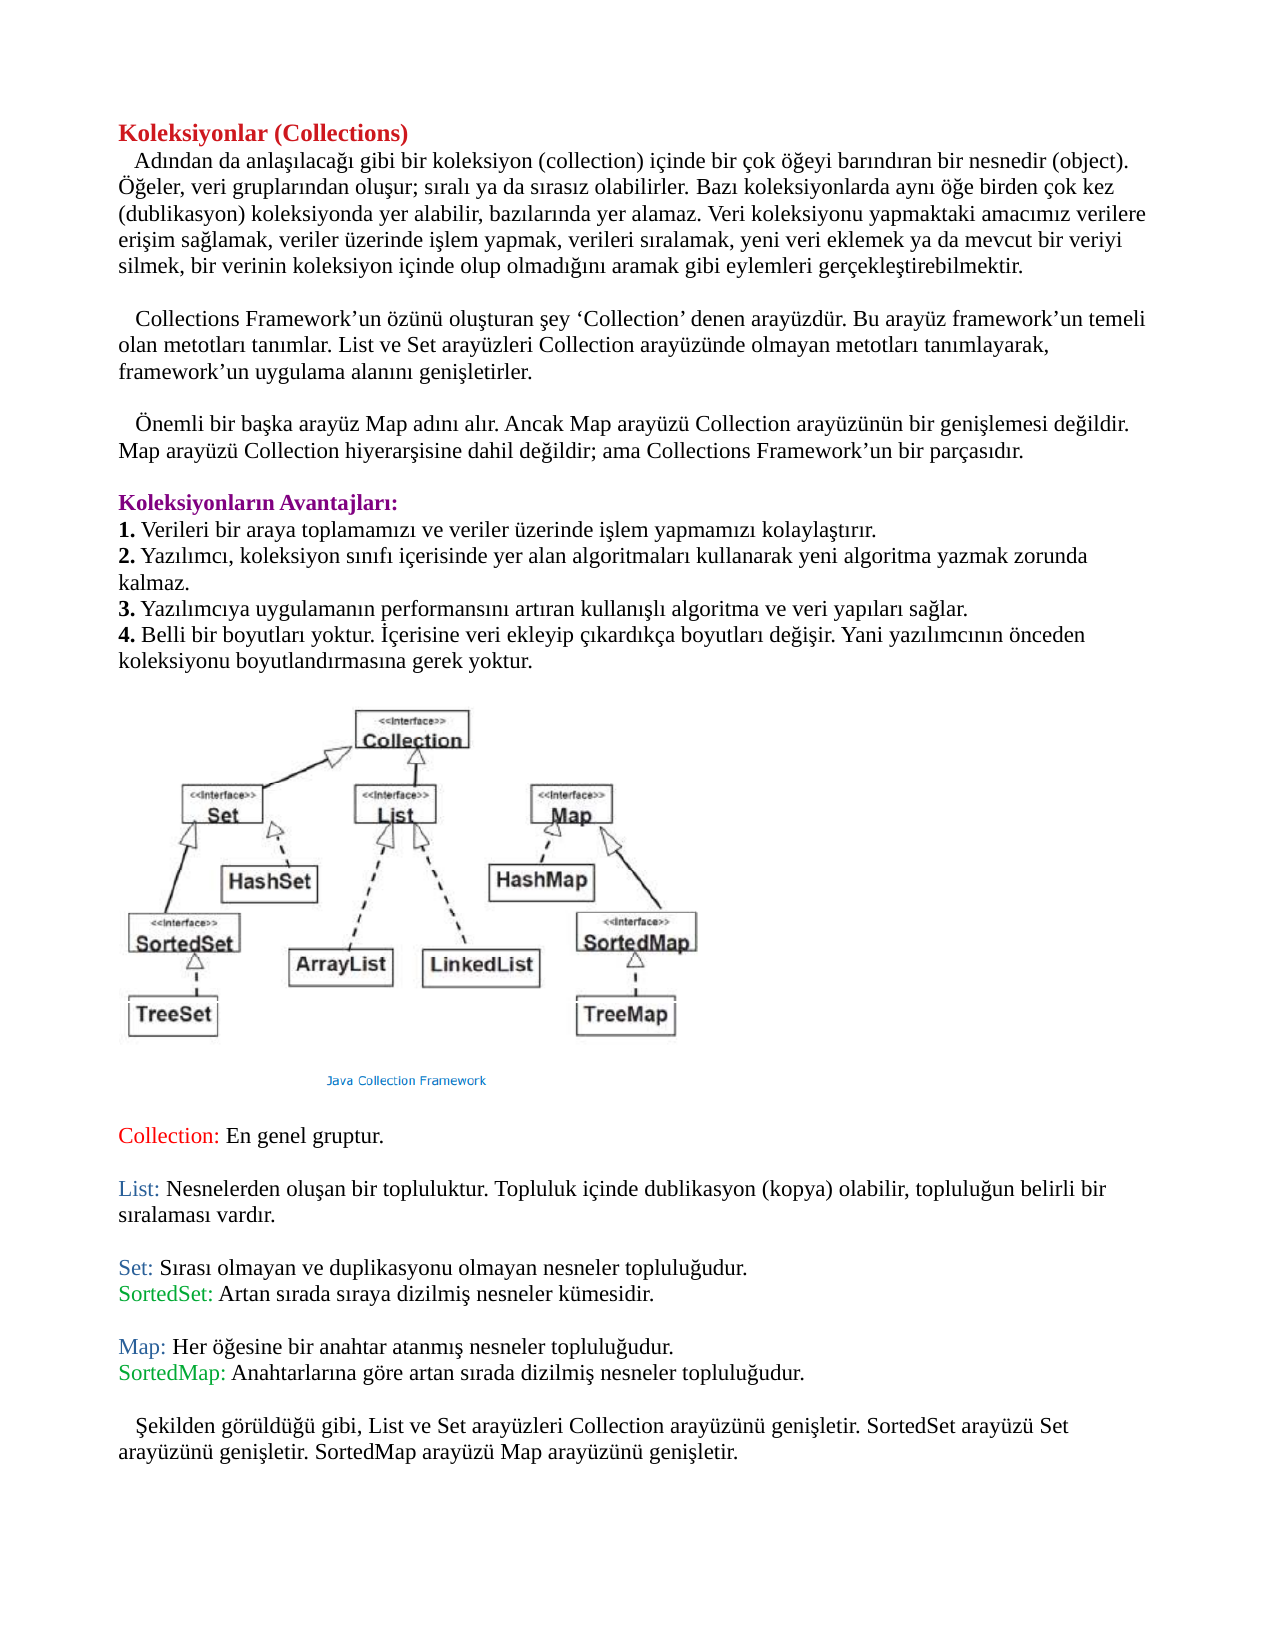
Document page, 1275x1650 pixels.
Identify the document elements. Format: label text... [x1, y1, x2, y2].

text Şekilden görüldüğü gibi, List ve Set arayüzleri Collection arayüzünü genişletir. SortedSet arayüzü Set arayüzünü genişletir. SortedMap arayüzü Map arayüzünü genişletir. [118, 1412, 1157, 1464]
text Collections Framework’un özünü oluşturan şey ‘Collection’ denen arayüzdür. Bu arayüz framework’un temeli olan metotları tanımlar. List ve Set arayüzleri Collection arayüzünde olmayan metotları tanımlayarak, framework’un uygulama alanını genişletirler. [118, 305, 1157, 384]
text Map: Her öğesine bir anahtar atanmış nesneler topluluğudur. [118, 1333, 1157, 1359]
text Set: Sırası olmayan ve duplikasyonu olmayan nesneler topluluğudur. [118, 1254, 1157, 1280]
text 1. Verileri bir araya toplamamızı ve veriler üzerinde işlem yapmamızı kolaylaştırır. [118, 516, 1157, 542]
text Adından da anlaşılacağı gibi bir koleksiyon (collection) içinde bir çok öğeyi barındıran bir nesnedir (object). Öğeler, veri gruplarından oluşur; sıralı ya da sırasız olabilirler. Bazı koleksiyonlarda aynı öğe birden çok kez (dublikasyon) koleksiyonda yer alabilir, bazılarında yer alamaz. Veri koleksiyonu yapmaktaki amacımız verilere erişim sağlamak, veriler üzerinde işlem yapmak, verileri sıralamak, yeni veri eklemek ya da mevcut bir veriyi silmek, bir verinin koleksiyon içinde olup olmadığını aramak gibi eylemleri gerçekleştirebilmektir. [118, 147, 1157, 279]
text Önemli bir başka arayüz Map adını alır. Ancak Map arayüzü Collection arayüzünün bir genişlemesi değildir. Map arayüzü Collection hiyerarşisine dahil değildir; ama Collections Framework’un bir parçasıdır. [118, 410, 1157, 463]
text List: Nesnelerden oluşan bir topluluktur. Topluluk içinde dublikasyon (kopya) olabilir, topluluğun belirli bir sıralaması vardır. [118, 1175, 1157, 1227]
text SortedSet: Artan sırada sıraya dizilmiş nesneler kümesidir. [118, 1280, 1157, 1306]
text Collection: En genel gruptur. [118, 1122, 1157, 1148]
text 2. Yazılımcı, koleksiyon sınıfı içerisinde yer alan algoritmaları kullanarak yeni algoritma yazmak zorunda kalmaz. [118, 542, 1157, 595]
text Koleksiyonlar (Collections) [118, 118, 1157, 147]
text SortedMap: Anahtarlarına göre artan sırada dizilmiş nesneler topluluğudur. [118, 1359, 1157, 1386]
text 4. Belli bir boyutları yoktur. İçerisine veri ekleyip çıkardıkça boyutları değişir. Yani yazılımcının önceden koleksiyonu boyutlandırmasına gerek yoktur. [118, 621, 1157, 674]
text 3. Yazılımcıya uygulamanın performansını artıran kullanışlı algoritma ve veri yapıları sağlar. [118, 595, 1157, 621]
picture [112, 692, 712, 1096]
text Koleksiyonların Avantajları: [118, 489, 1157, 516]
